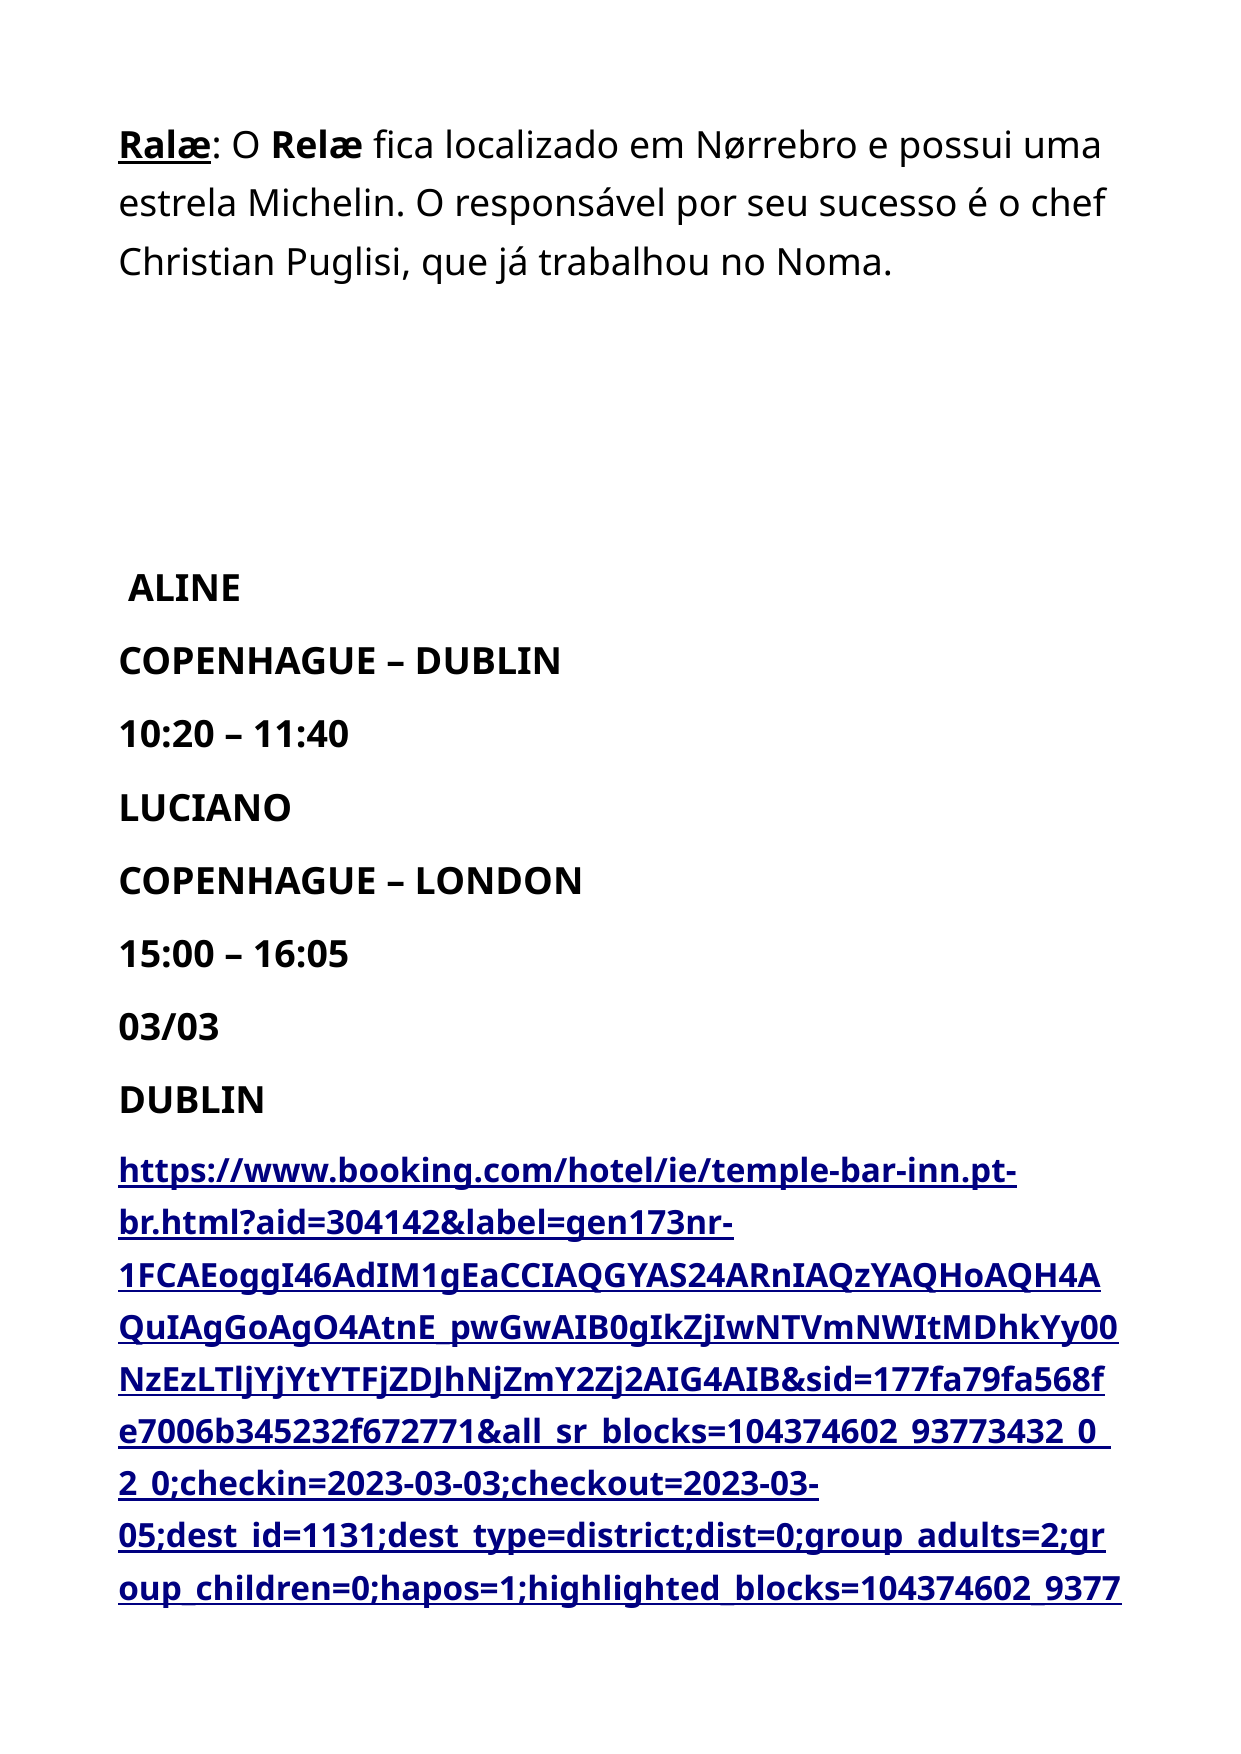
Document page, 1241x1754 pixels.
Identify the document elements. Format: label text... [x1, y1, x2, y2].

text 15:00 – 16:05 [118, 927, 1122, 978]
text Ralæ: O Relæ fica localizado em Nørrebro e possui uma estrela Michelin. O responsável por seu sucesso é o chef Christian Puglisi, que já trabalhou no Noma. [118, 118, 1122, 286]
text 10:20 – 11:40 [118, 708, 1122, 759]
text ALINE [118, 561, 1122, 612]
text DUBLIN [118, 1074, 1122, 1125]
text 03/03 [118, 1001, 1122, 1052]
text https://www.booking.com/hotel/ie/temple-bar-inn.pt-br.html?aid=304142&label=gen173nr-1FCAEoggI46AdIM1gEaCCIAQGYAS24ARnIAQzYAQHoAQH4AQuIAgGoAgO4AtnE_pwGwAIB0gIkZjIwNTVmNWItMDhkYy00NzEzLTljYjYtYTFjZDJhNjZmY2Zj2AIG4AIB&sid=177fa79fa568fe7006b345232f672771&all_sr_blocks=104374602_93773432_0_2_0;checkin=2023-03-03;checkout=2023-03-05;dest_id=1131;dest_type=district;dist=0;group_adults=2;group_children=0;hapos=1;highlighted_blocks=104374602_9377 [118, 1147, 1122, 1603]
text COPENHAGUE – DUBLIN [118, 634, 1122, 685]
text LUCIANO [118, 781, 1122, 832]
text COPENHAGUE – LONDON [118, 854, 1122, 905]
